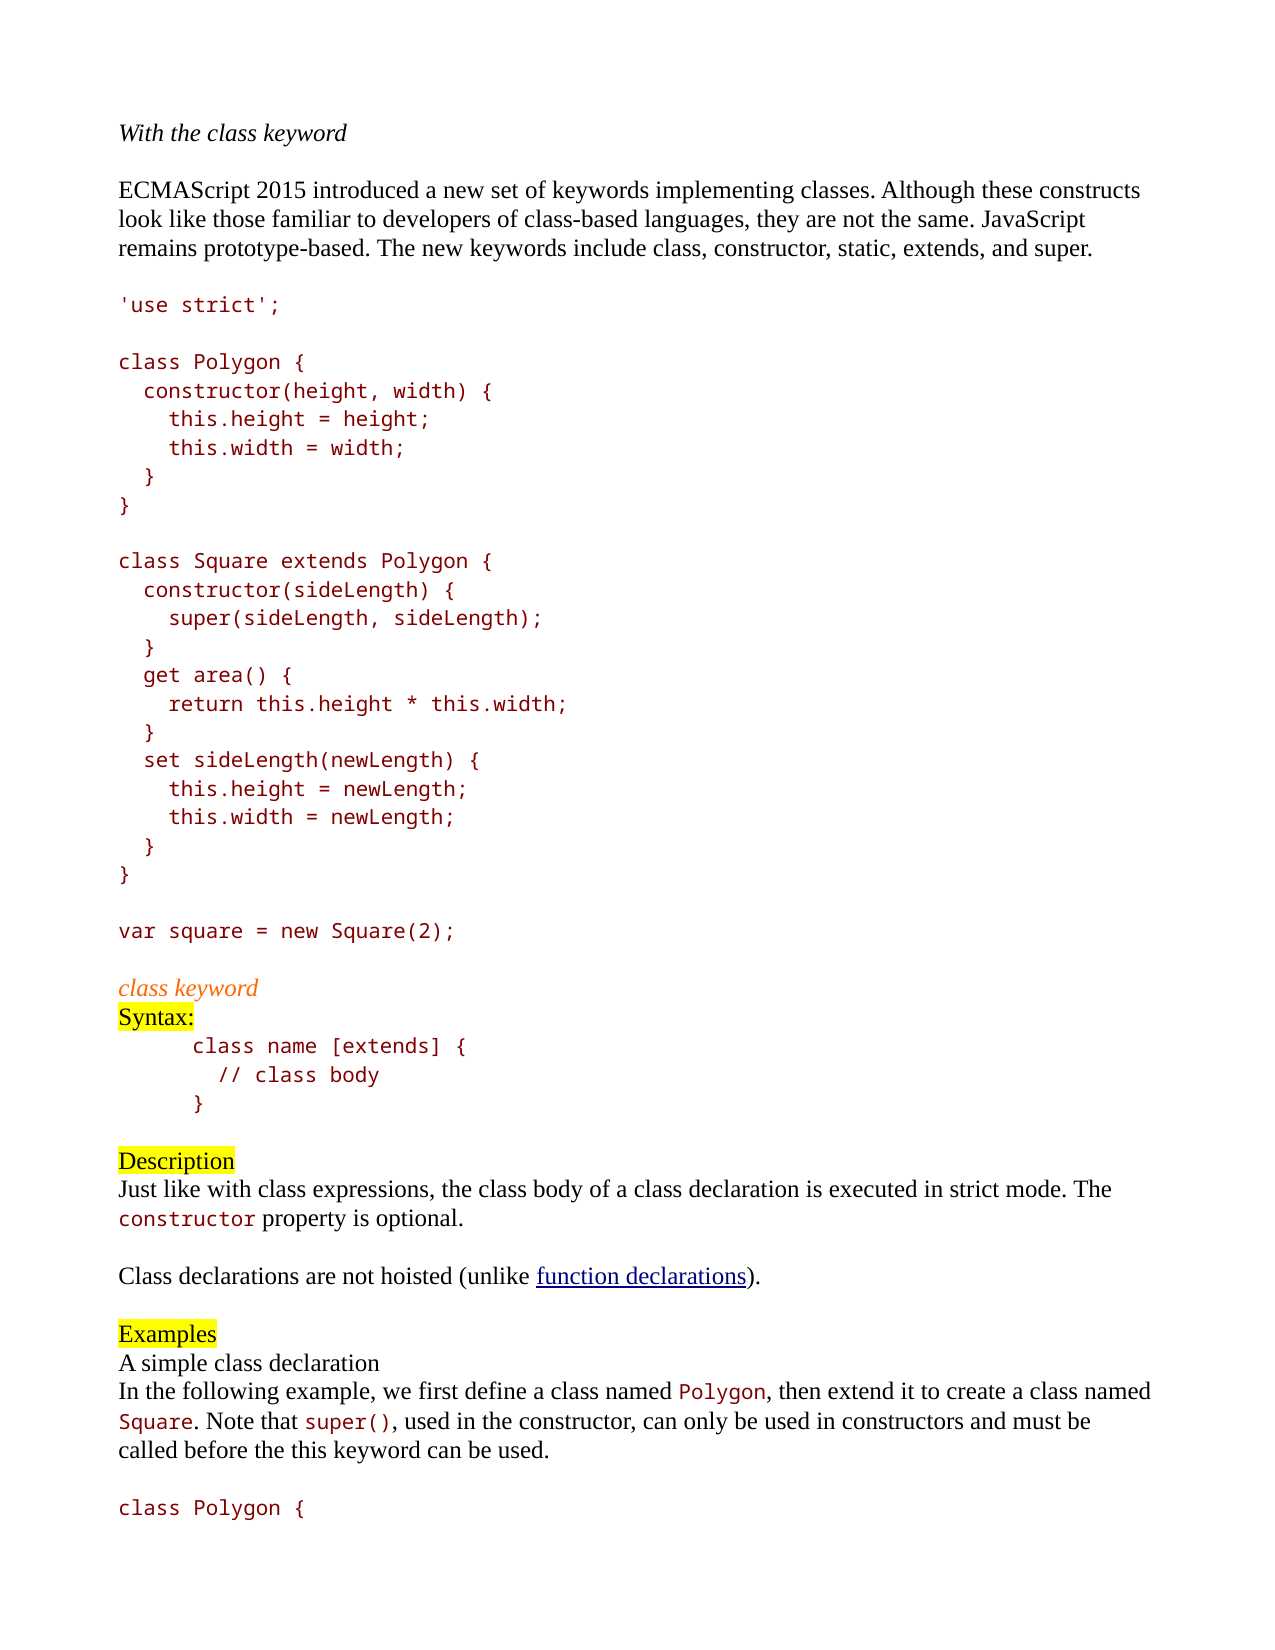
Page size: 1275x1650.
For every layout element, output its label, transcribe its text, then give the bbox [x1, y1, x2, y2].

text Examples [118, 1319, 1157, 1348]
text class Square extends Polygon { [118, 547, 1157, 575]
text With the class keyword [118, 118, 1157, 147]
text this.height = height; [118, 404, 1157, 433]
text return this.height * this.width; [118, 689, 1157, 717]
text class Polygon { [118, 347, 1157, 376]
text class keyword [118, 973, 1157, 1002]
text var square = new Square(2); [118, 916, 1157, 945]
text this.height = newLength; [118, 774, 1157, 802]
text constructor(height, width) { [118, 376, 1157, 404]
text class Polygon { [118, 1493, 1157, 1521]
text ECMAScript 2015 introduced a new set of keywords implementing classes. Although these constructs look like those familiar to developers of class-based languages, they are not the same. JavaScript remains prototype-based. The new keywords include class, constructor, static, extends, and super. [118, 176, 1157, 262]
text } [118, 717, 1157, 746]
text class name [extends] { [118, 1031, 1157, 1060]
text Class declarations are not hoisted (unlike function declarations). [118, 1261, 1157, 1290]
text Syntax: [118, 1002, 1157, 1031]
text In the following example, we first define a class named Polygon, then extend it to create a class named Square. Note that super(), used in the constructor, can only be used in constructors and must be called before the this keyword can be used. [118, 1376, 1157, 1464]
text 'use strict'; [118, 291, 1157, 319]
text } [118, 859, 1157, 888]
text set sideLength(newLength) { [118, 746, 1157, 774]
text this.width = width; [118, 433, 1157, 461]
text } [118, 831, 1157, 859]
text this.width = newLength; [118, 802, 1157, 831]
text } [118, 1088, 1157, 1117]
text get area() { [118, 660, 1157, 689]
text super(sideLength, sideLength); [118, 603, 1157, 632]
text A simple class declaration [118, 1348, 1157, 1376]
text constructor(sideLength) { [118, 575, 1157, 603]
text } [118, 461, 1157, 490]
text // class body [118, 1060, 1157, 1088]
text Just like with class expressions, the class body of a class declaration is executed in strict mode. The constructor property is optional. [118, 1174, 1157, 1233]
text } [118, 490, 1157, 518]
text } [118, 632, 1157, 660]
text Description [118, 1146, 1157, 1174]
